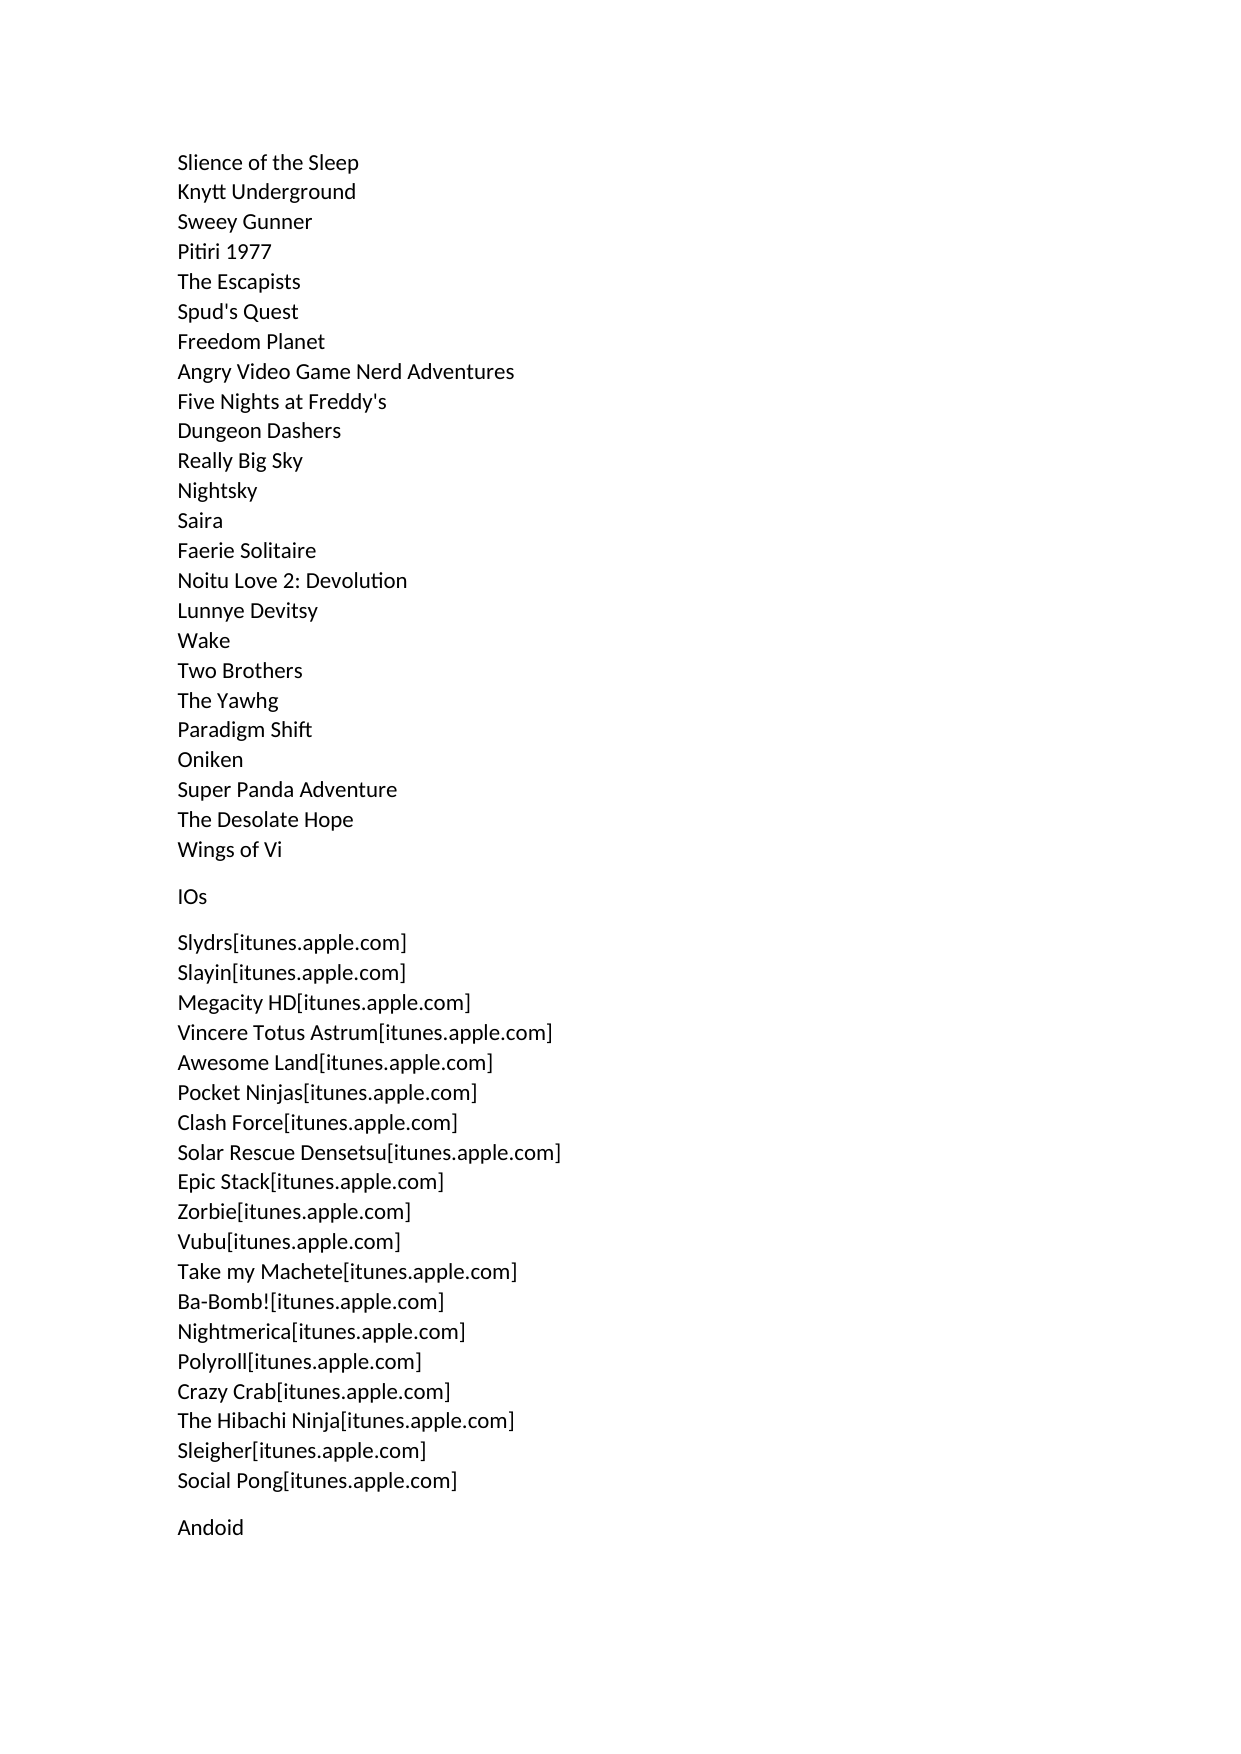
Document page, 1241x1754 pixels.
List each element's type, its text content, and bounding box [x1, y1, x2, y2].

text Andoid [177, 1513, 1063, 1541]
text Slydrs[itunes.apple.com] Slayin[itunes.apple.com] Megacity HD[itunes.apple.com] Vincere Totus Astrum[itunes.apple.com] Awesome Land[itunes.apple.com] Pocket Ninjas[itunes.apple.com] Clash Force[itunes.apple.com] Solar Rescue Densetsu[itunes.apple.com] Epic Stack[itunes.apple.com] Zorbie[itunes.apple.com] Vubu[itunes.apple.com] Take my Machete[itunes.apple.com] Ba-Bomb![itunes.apple.com] Nightmerica[itunes.apple.com] Polyroll[itunes.apple.com] Crazy Crab[itunes.apple.com] The Hibachi Ninja[itunes.apple.com] Sleigher[itunes.apple.com] Social Pong[itunes.apple.com] [177, 928, 1063, 1494]
text Slience of the Sleep Knytt Underground Sweey Gunner Pitiri 1977 The Escapists Spud's Quest Freedom Planet Angry Video Game Nerd Adventures Five Nights at Freddy's Dungeon Dashers Really Big Sky Nightsky Saira Faerie Solitaire Noitu Love 2: Devolution Lunnye Devitsy Wake Two Brothers The Yawhg Paradigm Shift Oniken Super Panda Adventure The Desolate Hope Wings of Vi [177, 148, 1063, 863]
text IOs [177, 882, 1063, 910]
